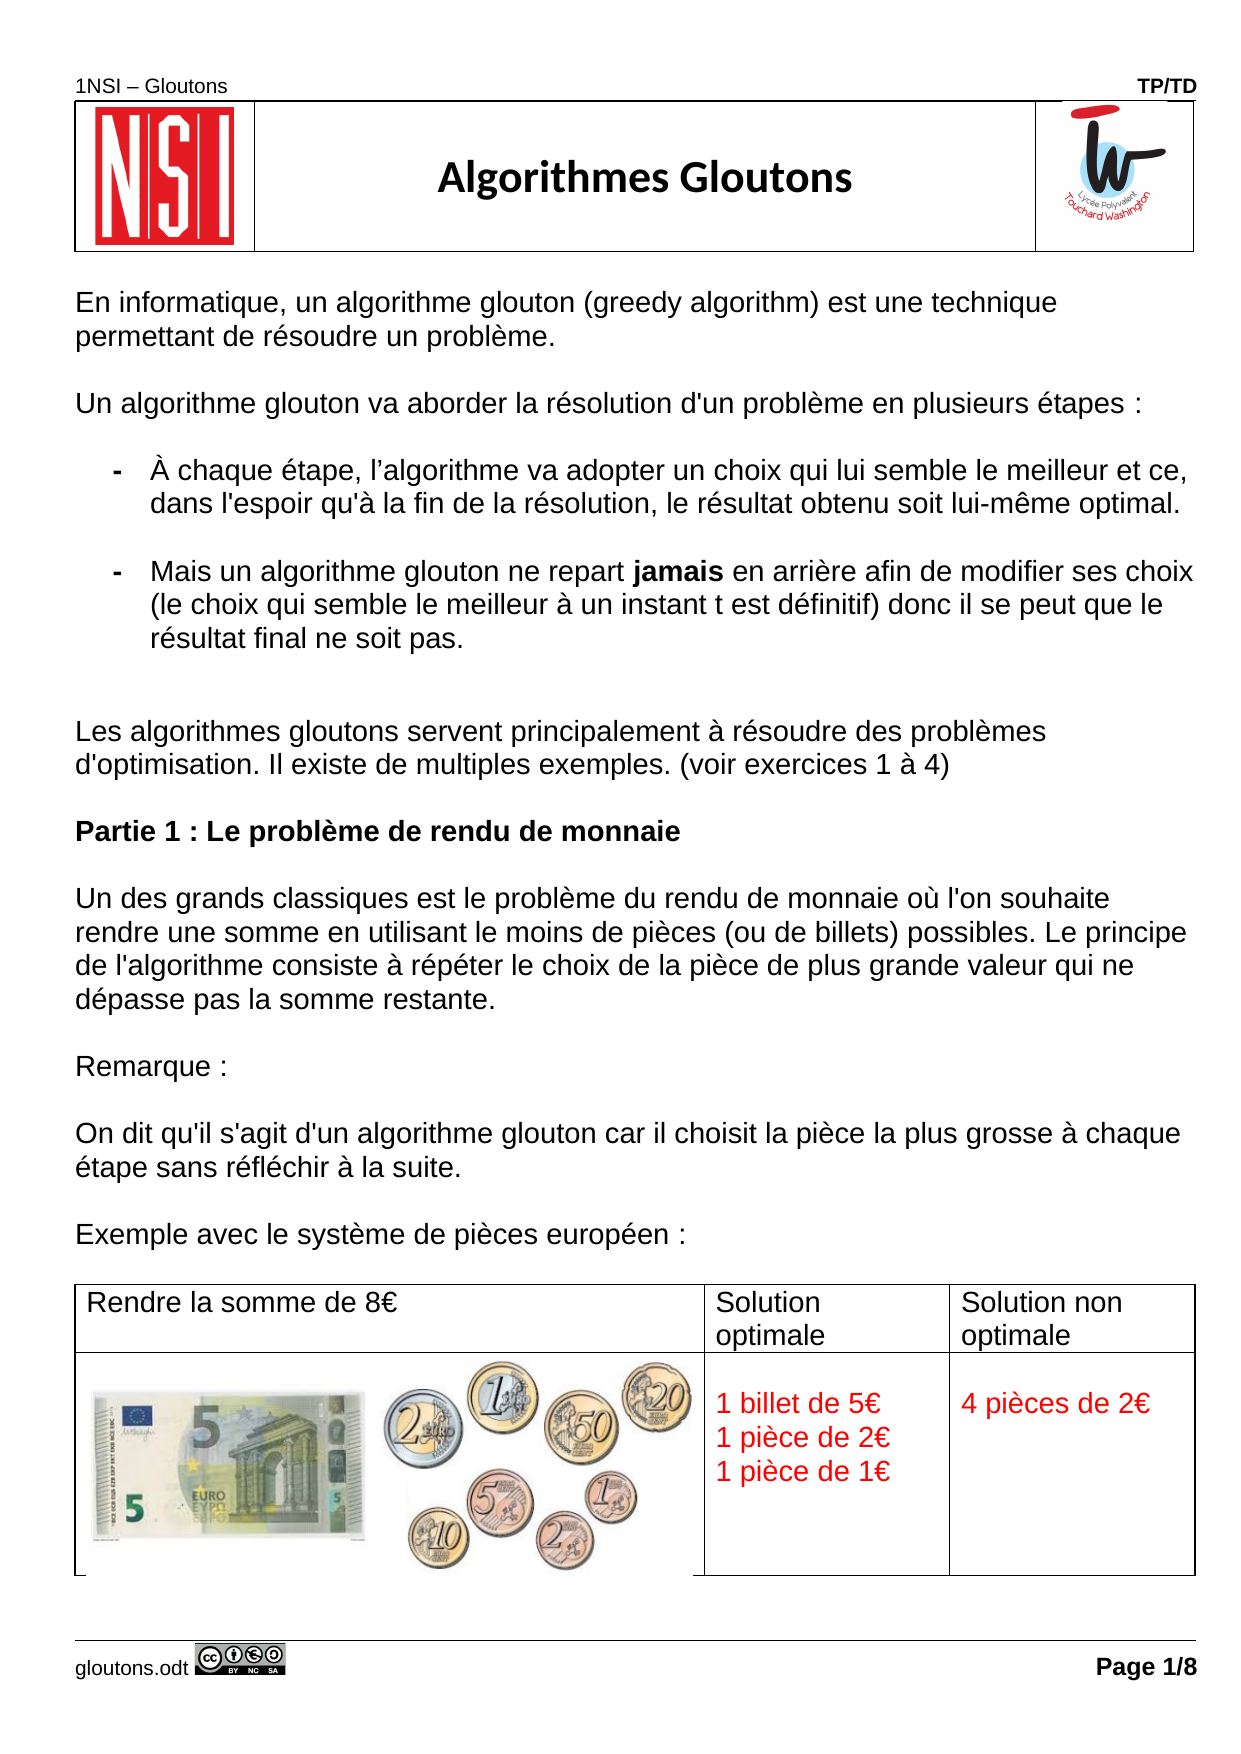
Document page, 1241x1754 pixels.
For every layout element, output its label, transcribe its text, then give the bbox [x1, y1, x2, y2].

list Mais un algorithme glouton ne repart jamais en arrière afin de modifier ses choix (le choix qui semble le meilleur à un instant t est définitif) donc il se peut que le résultat final ne soit pas. [112, 554, 1196, 654]
table_cell [694, 1353, 704, 1575]
text En informatique, un algorithme glouton (greedy algorithm) est une technique permettant de résoudre un problème. [75, 285, 1196, 352]
text Un des grands classiques est le problème du rendu de monnaie où l'on souhaite rendre une somme en utilisant le moins de pièces (ou de billets) possibles. Le principe de l'algorithme consiste à répéter le choix de la pièce de plus grande valeur qui ne dépasse pas la somme restante. [75, 881, 1196, 1016]
picture [1062, 101, 1168, 223]
table_header Rendre la somme de 8€ [76, 1285, 704, 1352]
table_header Algorithmes Gloutons [255, 102, 1035, 251]
table_cell 1 billet de 5€ 1 pièce de 2€ 1 pièce de 1€ [705, 1353, 949, 1575]
table_header Solution optimale [705, 1285, 949, 1352]
text Les algorithmes gloutons servent principalement à résoudre des problèmes d'optimisation. Il existe de multiples exemples. (voir exercices 1 à 4) [75, 714, 1196, 781]
table_header Solution non optimale [950, 1285, 1194, 1352]
table_cell 4 pièces de 2€ [950, 1353, 1194, 1575]
text Exemple avec le système de pièces européen : [75, 1217, 1196, 1250]
table_header [1036, 102, 1193, 251]
text Un algorithme glouton va aborder la résolution d'un problème en plusieurs étapes : [75, 386, 1196, 419]
table_cell [76, 1353, 86, 1575]
list À chaque étape, l’algorithme va adopter un choix qui lui semble le meilleur et ce, dans l'espoir qu'à la fin de la résolution, le résultat obtenu soit lui-même optimal. [112, 453, 1196, 520]
table_header [76, 102, 254, 251]
picture [194, 1643, 286, 1675]
text On dit qu'il s'agit d'un algorithme glouton car il choisit la pièce la plus grosse à chaque étape sans réfléchir à la suite. [75, 1116, 1196, 1183]
text Partie 1 : Le problème de rendu de monnaie [75, 814, 1196, 848]
text Remarque : [75, 1049, 1196, 1083]
